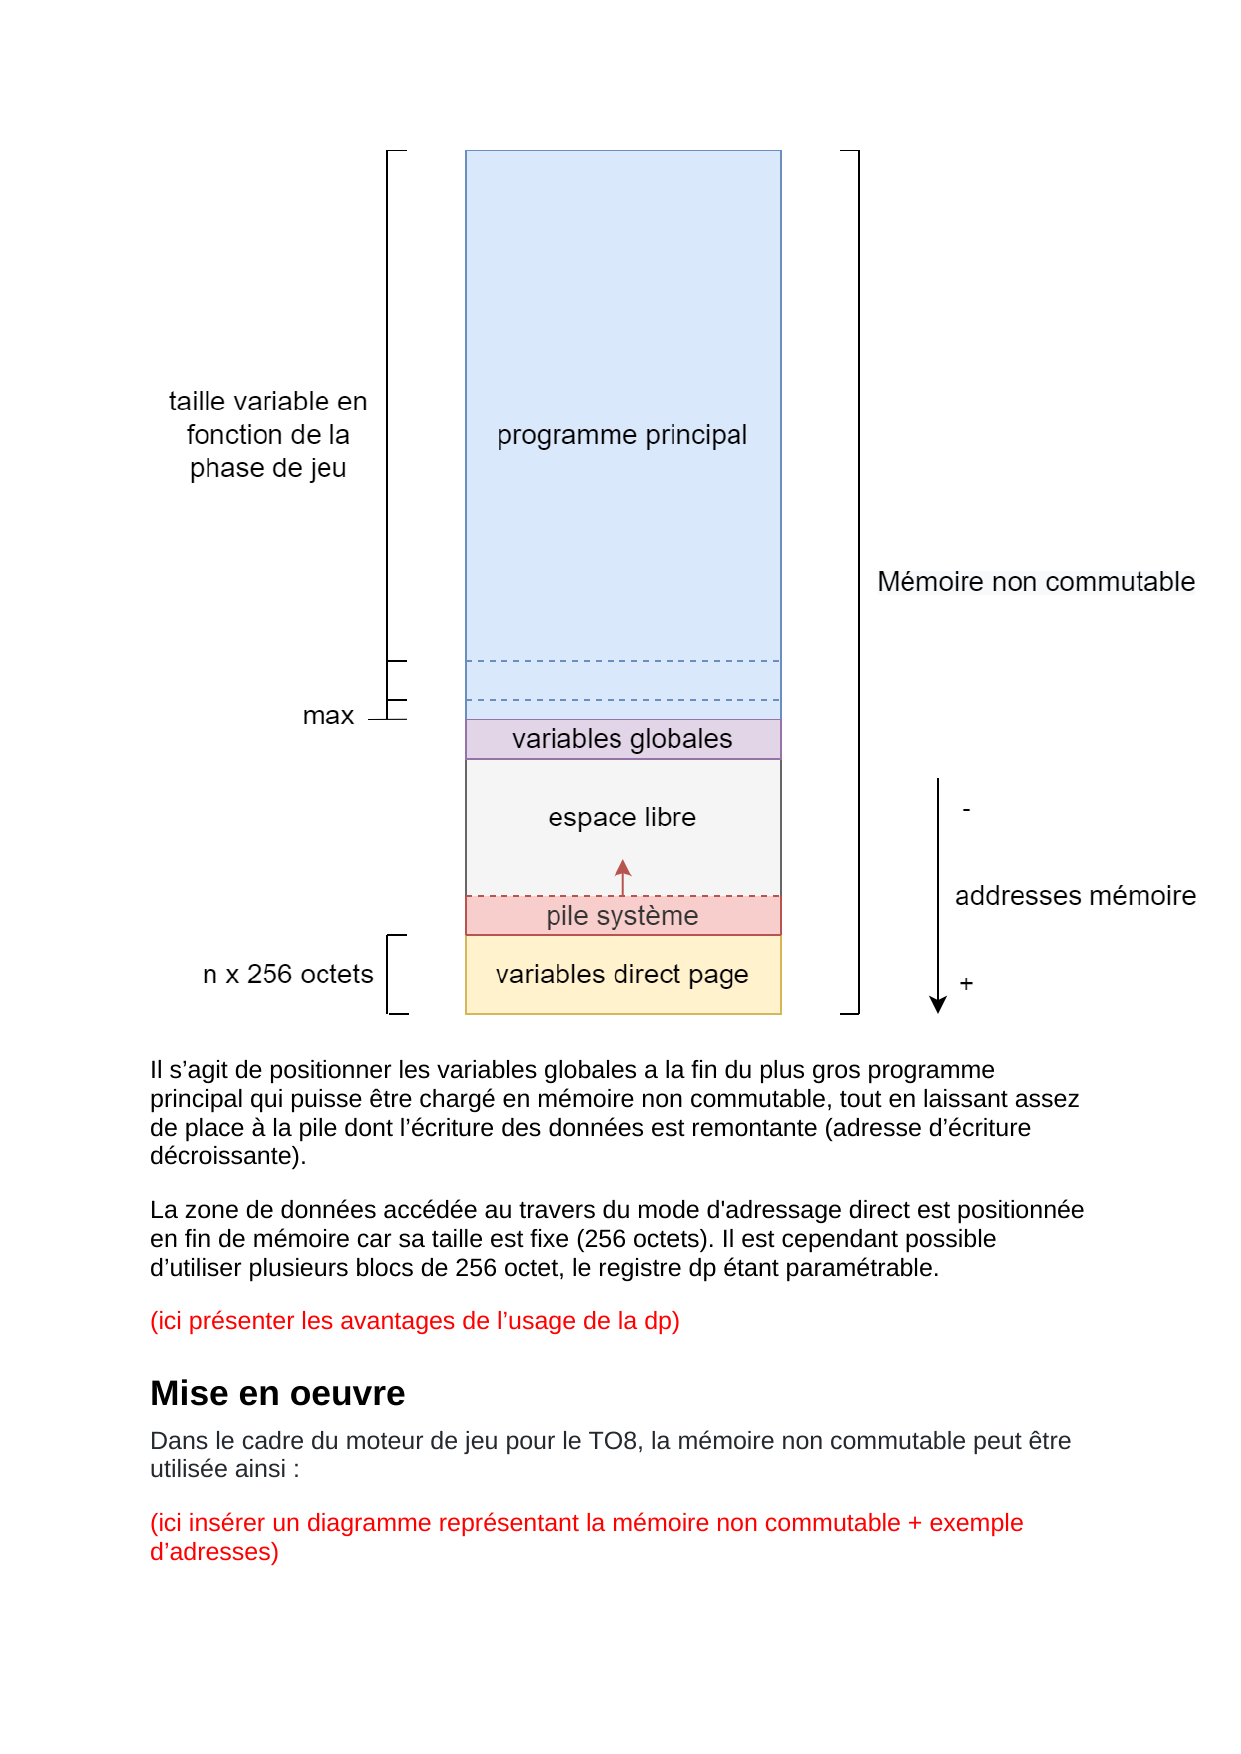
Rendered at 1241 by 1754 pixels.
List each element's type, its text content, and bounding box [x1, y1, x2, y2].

text La zone de données accédée au travers du mode d'adressage direct est positionnée en fin de mémoire car sa taille est fixe (256 octets). Il est cependant possible d’utiliser plusieurs blocs de 256 octet, le registre dp étant paramétrable. [150, 1195, 1090, 1281]
text Il s’agit de positionner les variables globales a la fin du plus gros programme principal qui puisse être chargé en mémoire non commutable, tout en laissant assez de place à la pile dont l’écriture des données est remontante (adresse d’écriture décroissante). [150, 1055, 1090, 1170]
text (ici insérer un diagramme représentant la mémoire non commutable + exemple d’adresses) [150, 1508, 1090, 1566]
text (ici présenter les avantages de l’usage de la dp) [150, 1306, 1090, 1335]
text Dans le cadre du moteur de jeu pour le TO8, la mémoire non commutable peut être utilisée ainsi : [150, 1426, 1090, 1483]
subtitle Mise en oeuvre [150, 1372, 1090, 1413]
picture [150, 150, 1198, 1030]
